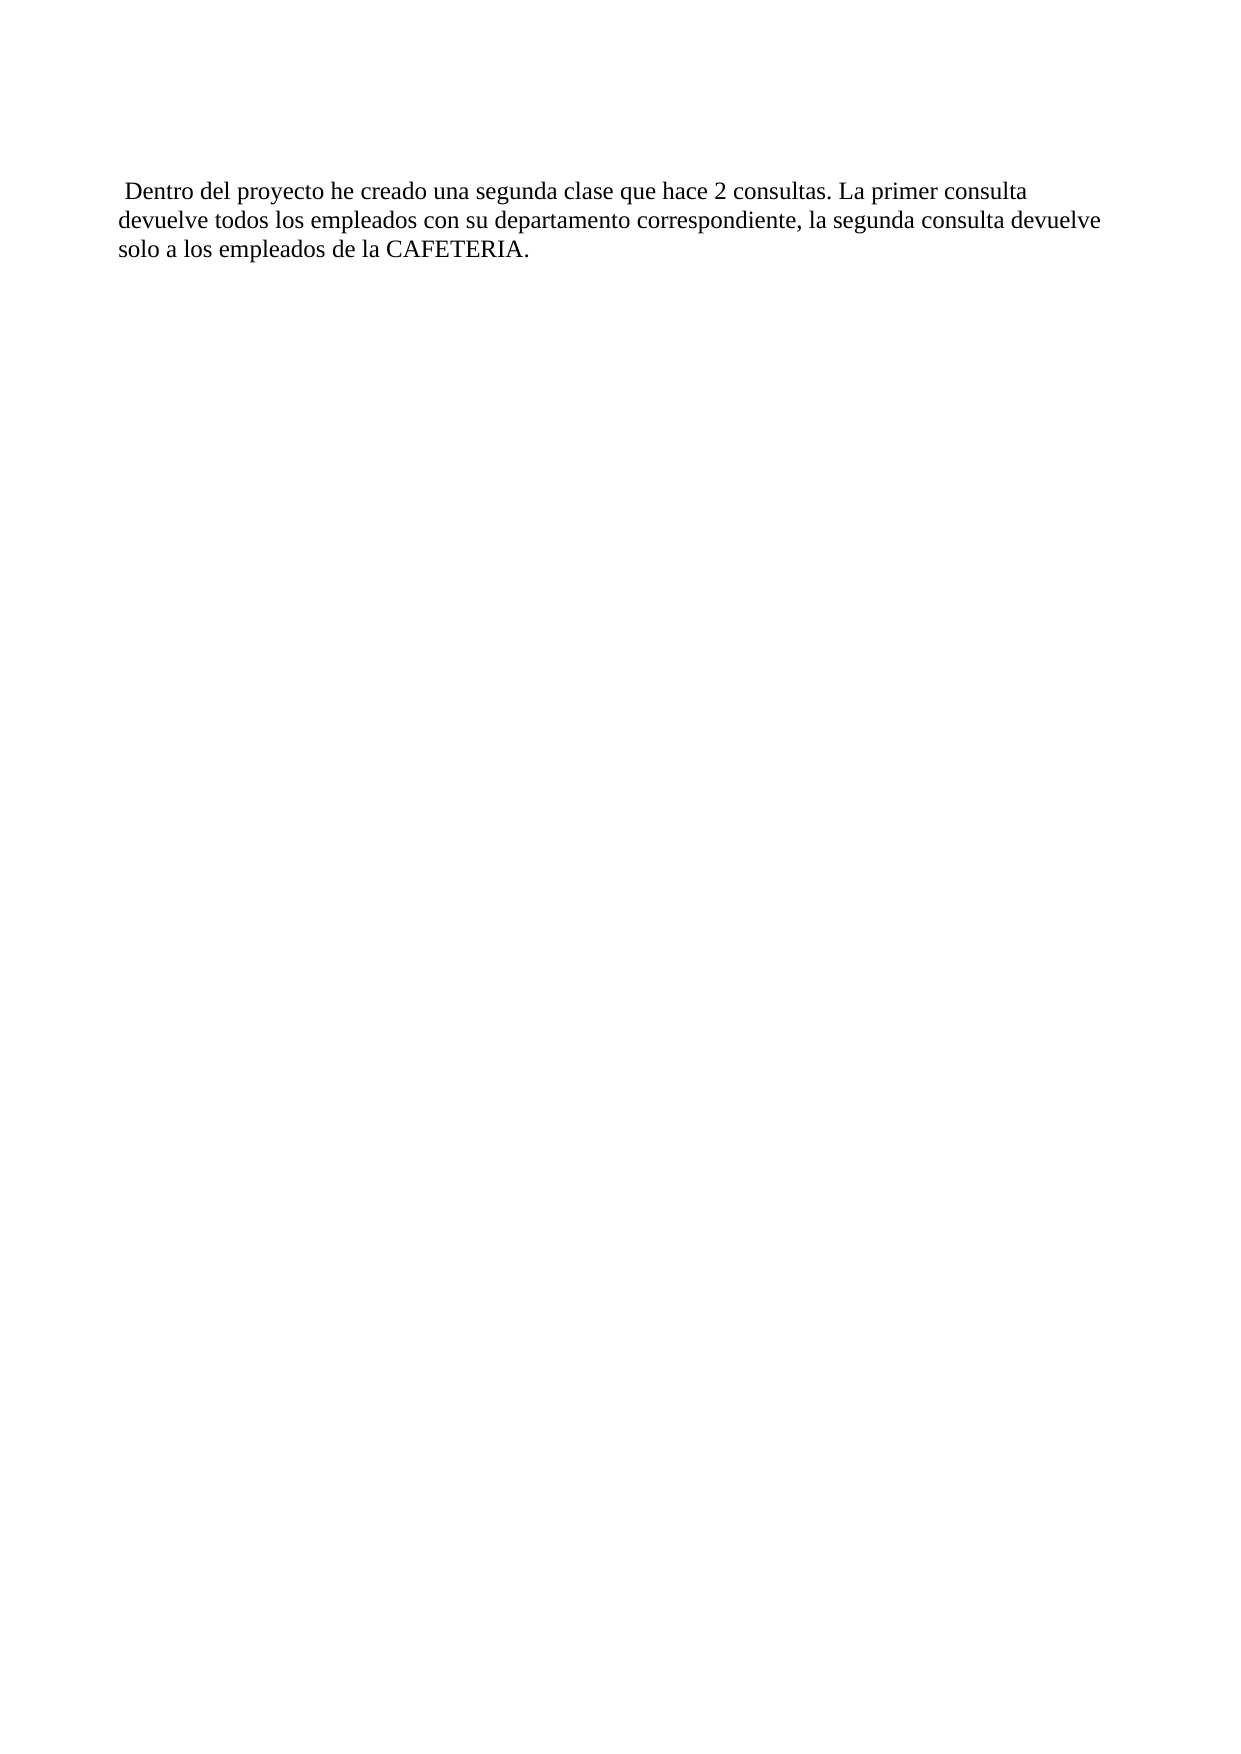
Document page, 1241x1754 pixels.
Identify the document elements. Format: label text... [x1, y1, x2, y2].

text Dentro del proyecto he creado una segunda clase que hace 2 consultas. La primer consulta devuelve todos los empleados con su departamento correspondiente, la segunda consulta devuelve solo a los empleados de la CAFETERIA. [118, 176, 1122, 263]
